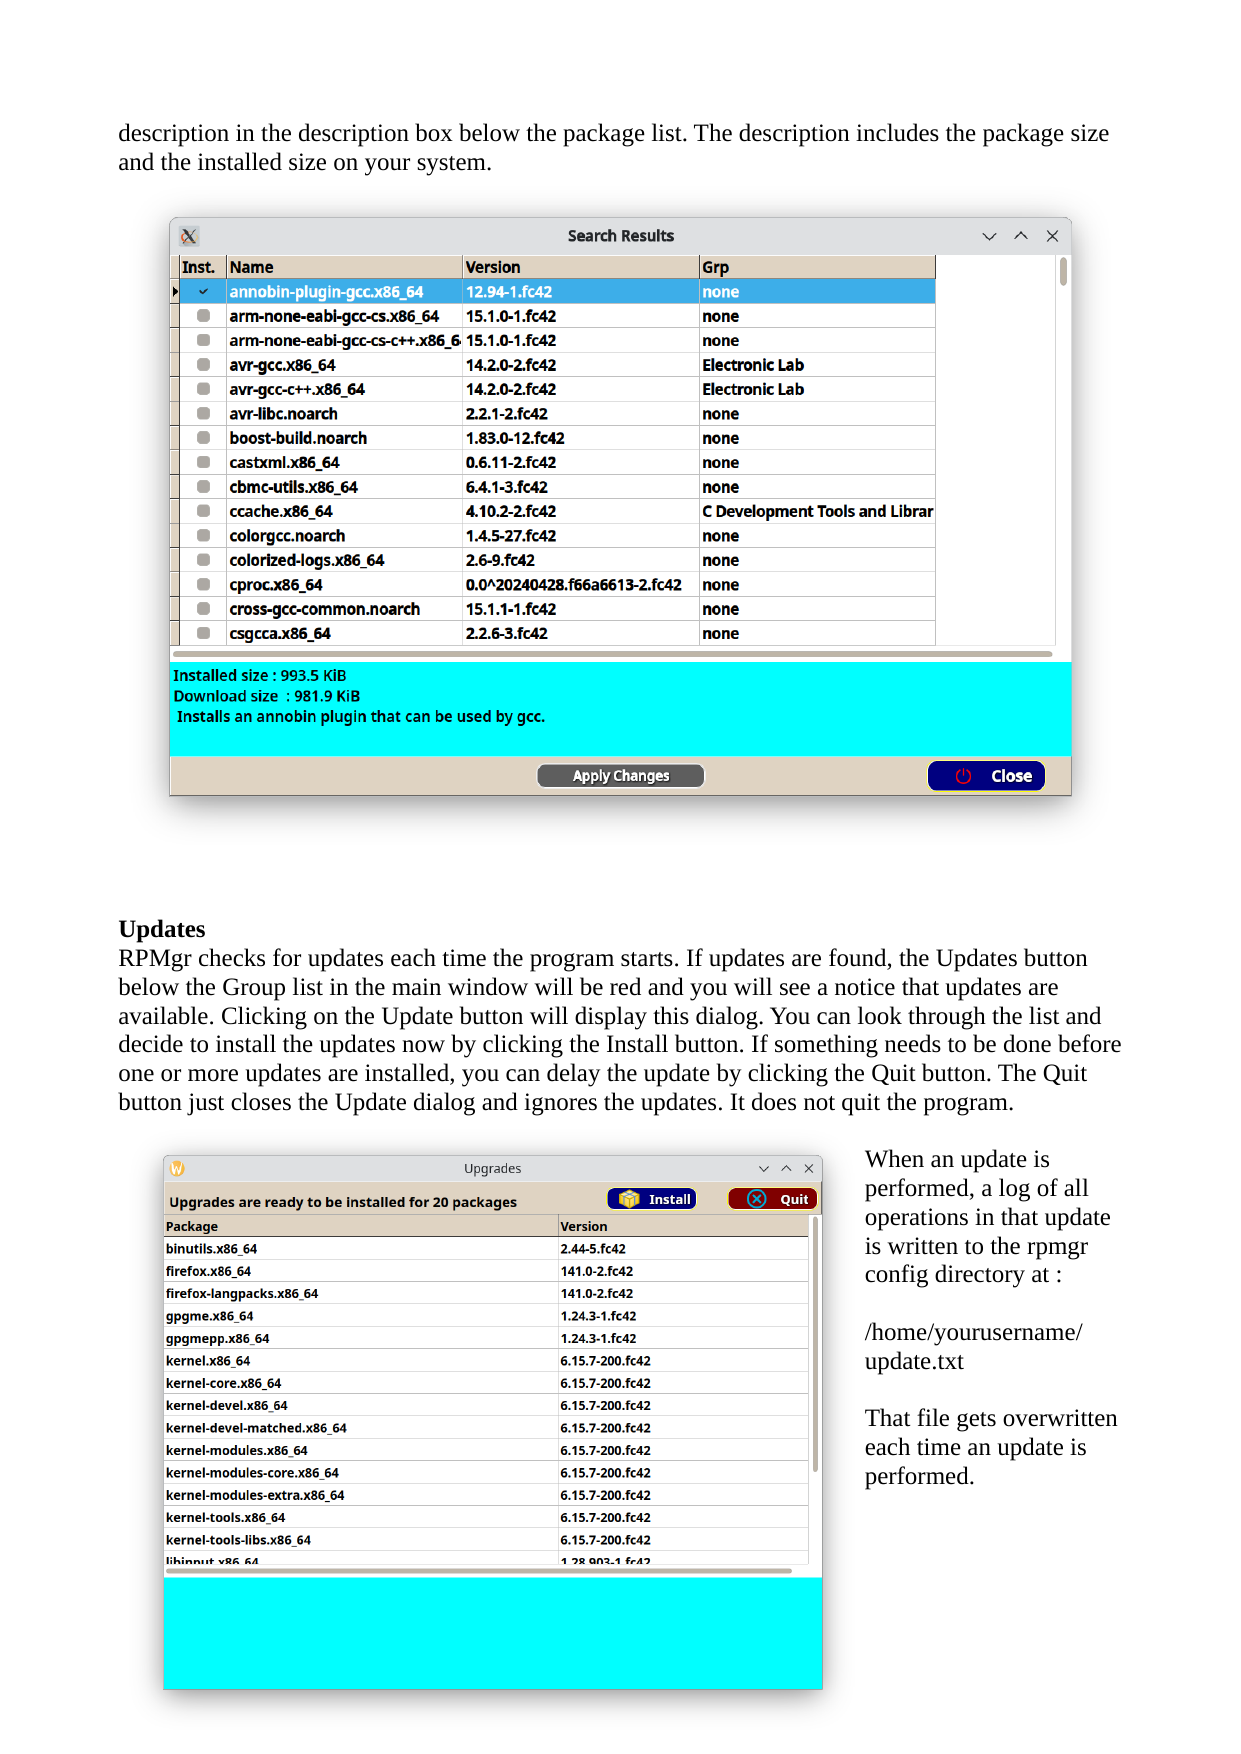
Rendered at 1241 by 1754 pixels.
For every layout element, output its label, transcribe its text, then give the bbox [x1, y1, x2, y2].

text description in the description box below the package list. The description includes the package size and the installed size on your system. [118, 118, 1122, 175]
text Updates [118, 914, 1122, 943]
text /home/yourusername/update.txt [865, 1317, 1122, 1374]
text That file gets overwritten each time an update is performed. [865, 1403, 1122, 1489]
picture [118, 175, 1123, 857]
text When an update is performed, a log of all operations in that update is written to the rpmgr config directory at : [865, 1144, 1122, 1288]
text RPMgr checks for updates each time the program starts. If updates are found, the Updates button below the Group list in the main window will be red and you will see a notice that updates are available. Clicking on the Update button will display this dialog. You can look through the list and decide to install the updates now by clicking the Install button. If something needs to be done before one or more updates are installed, you can delay the update by clicking the Quit button. The Quit button just closes the Update dialog and ignores the updates. It does not quit the program. [118, 943, 1122, 1116]
picture [120, 1120, 865, 1740]
